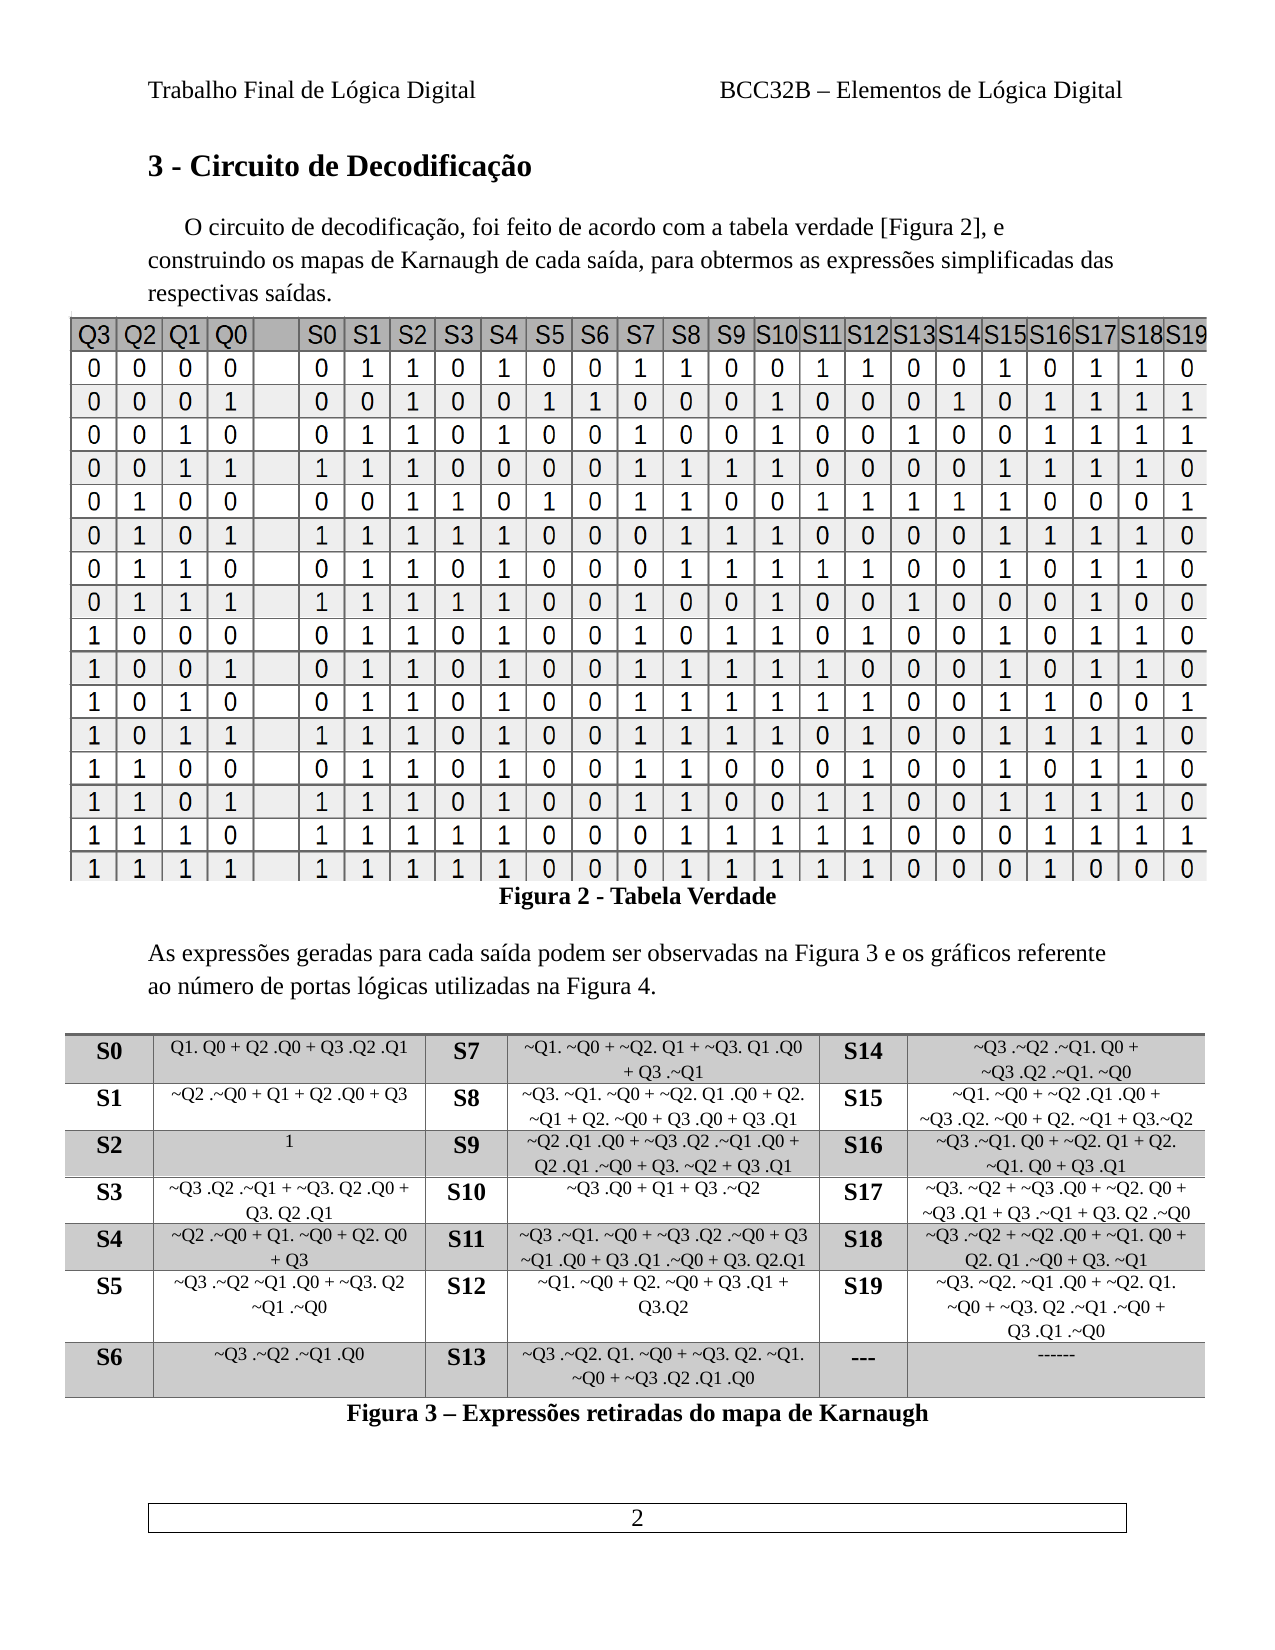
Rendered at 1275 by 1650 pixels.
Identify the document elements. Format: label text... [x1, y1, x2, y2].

table_cell ~Q3. ~Q2. ~Q1 .Q0 + ~Q2. Q1. ~Q0 + ~Q3. Q2 .~Q1 .~Q0 + Q3 .Q1 .~Q0 [908, 1271, 1205, 1342]
table_cell ~Q1. ~Q0 + ~Q2 .Q1 .Q0 + ~Q3 .Q2. ~Q0 + Q2. ~Q1 + Q3.~Q2 [908, 1084, 1205, 1129]
table_cell S18 [820, 1224, 907, 1270]
table_cell ~Q3 .~Q2 .~Q1. Q0 + ~Q3 .Q2 .~Q1. ~Q0 [908, 1036, 1205, 1083]
table_cell ~Q3 .Q0 + Q1 + Q3 .~Q2 [508, 1178, 819, 1223]
text Figura 2 - Tabela Verdade [148, 881, 1127, 910]
text Figura 3 – Expressões retiradas do mapa de Karnaugh [148, 1398, 1127, 1427]
table_cell ~Q3 .~Q2. Q1. ~Q0 + ~Q3. Q2. ~Q1. ~Q0 + ~Q3 .Q2 .Q1 .Q0 [508, 1343, 819, 1397]
table_cell ~Q3 .~Q2 .~Q1 .Q0 [154, 1343, 425, 1397]
table_cell ~Q3 .~Q2 ~Q1 .Q0 + ~Q3. Q2 ~Q1 .~Q0 [154, 1271, 425, 1342]
table_cell S3 [65, 1178, 153, 1223]
table_cell S8 [426, 1084, 507, 1129]
table_cell S5 [65, 1271, 153, 1342]
table_cell S2 [65, 1131, 153, 1176]
table_cell ~Q3 .~Q1. Q0 + ~Q2. Q1 + Q2. ~Q1. Q0 + Q3 .Q1 [908, 1131, 1205, 1176]
table_cell 1 [154, 1131, 425, 1176]
table_cell S4 [65, 1224, 153, 1270]
table_cell S9 [426, 1131, 507, 1176]
picture [68, 311, 1207, 881]
table_cell ~Q3 .Q2 .~Q1 + ~Q3. Q2 .Q0 + Q3. Q2 .Q1 [154, 1178, 425, 1223]
table_cell ~Q3 .~Q2 + ~Q2 .Q0 + ~Q1. Q0 + Q2. Q1 .~Q0 + Q3. ~Q1 [908, 1224, 1205, 1270]
table_cell ~Q3. ~Q1. ~Q0 + ~Q2. Q1 .Q0 + Q2. ~Q1 + Q2. ~Q0 + Q3 .Q0 + Q3 .Q1 [508, 1084, 819, 1129]
table_header [508, 1005, 819, 1033]
text O circuito de decodificação, foi feito de acordo com a tabela verdade [Figura 2], e construindo os mapas de Karnaugh de cada saída, para obtermos as expressões simplificadas das respectivas saídas. [148, 212, 1127, 307]
table_cell S10 [426, 1178, 507, 1223]
table_cell S1 [65, 1084, 153, 1129]
table_cell ------ [908, 1343, 1205, 1397]
table_cell --- [820, 1343, 907, 1397]
table_cell S11 [426, 1224, 507, 1270]
table_header [154, 1005, 425, 1033]
table_cell ~Q2 .Q1 .Q0 + ~Q3 .Q2 .~Q1 .Q0 + Q2 .Q1 .~Q0 + Q3. ~Q2 + Q3 .Q1 [508, 1131, 819, 1176]
table_cell S16 [820, 1131, 907, 1176]
table_header [65, 1005, 153, 1033]
subtitle 3 - Circuito de Decodificação [148, 148, 1127, 183]
table_cell ~Q3. ~Q2 + ~Q3 .Q0 + ~Q2. Q0 + ~Q3 .Q1 + Q3 .~Q1 + Q3. Q2 .~Q0 [908, 1178, 1205, 1223]
table_header [425, 1005, 508, 1033]
table_cell S14 [820, 1036, 907, 1083]
table_cell S13 [426, 1343, 507, 1397]
table_cell S15 [820, 1084, 907, 1129]
table_cell ~Q1. ~Q0 + ~Q2. Q1 + ~Q3. Q1 .Q0 + Q3 .~Q1 [508, 1036, 819, 1083]
text As expressões geradas para cada saída podem ser observadas na Figura 3 e os gráficos referente ao número de portas lógicas utilizadas na Figura 4. [148, 938, 1127, 1000]
table_cell S0 [65, 1036, 153, 1083]
table_cell S12 [426, 1271, 507, 1342]
table_cell Q1. Q0 + Q2 .Q0 + Q3 .Q2 .Q1 [154, 1036, 425, 1083]
table_cell ~Q2 .~Q0 + Q1 + Q2 .Q0 + Q3 [154, 1084, 425, 1129]
table_cell S6 [65, 1343, 153, 1397]
table_cell S19 [820, 1271, 907, 1342]
table_cell S17 [820, 1178, 907, 1223]
table_cell ~Q3 .~Q1. ~Q0 + ~Q3 .Q2 .~Q0 + Q3 ~Q1 .Q0 + Q3 .Q1 .~Q0 + Q3. Q2.Q1 [508, 1224, 819, 1270]
table_header [819, 1005, 907, 1033]
table_cell ~Q1. ~Q0 + Q2. ~Q0 + Q3 .Q1 + Q3.Q2 [508, 1271, 819, 1342]
table_cell ~Q2 .~Q0 + Q1. ~Q0 + Q2. Q0 + Q3 [154, 1224, 425, 1270]
table_cell S7 [426, 1036, 507, 1083]
table_header [908, 1005, 1205, 1033]
